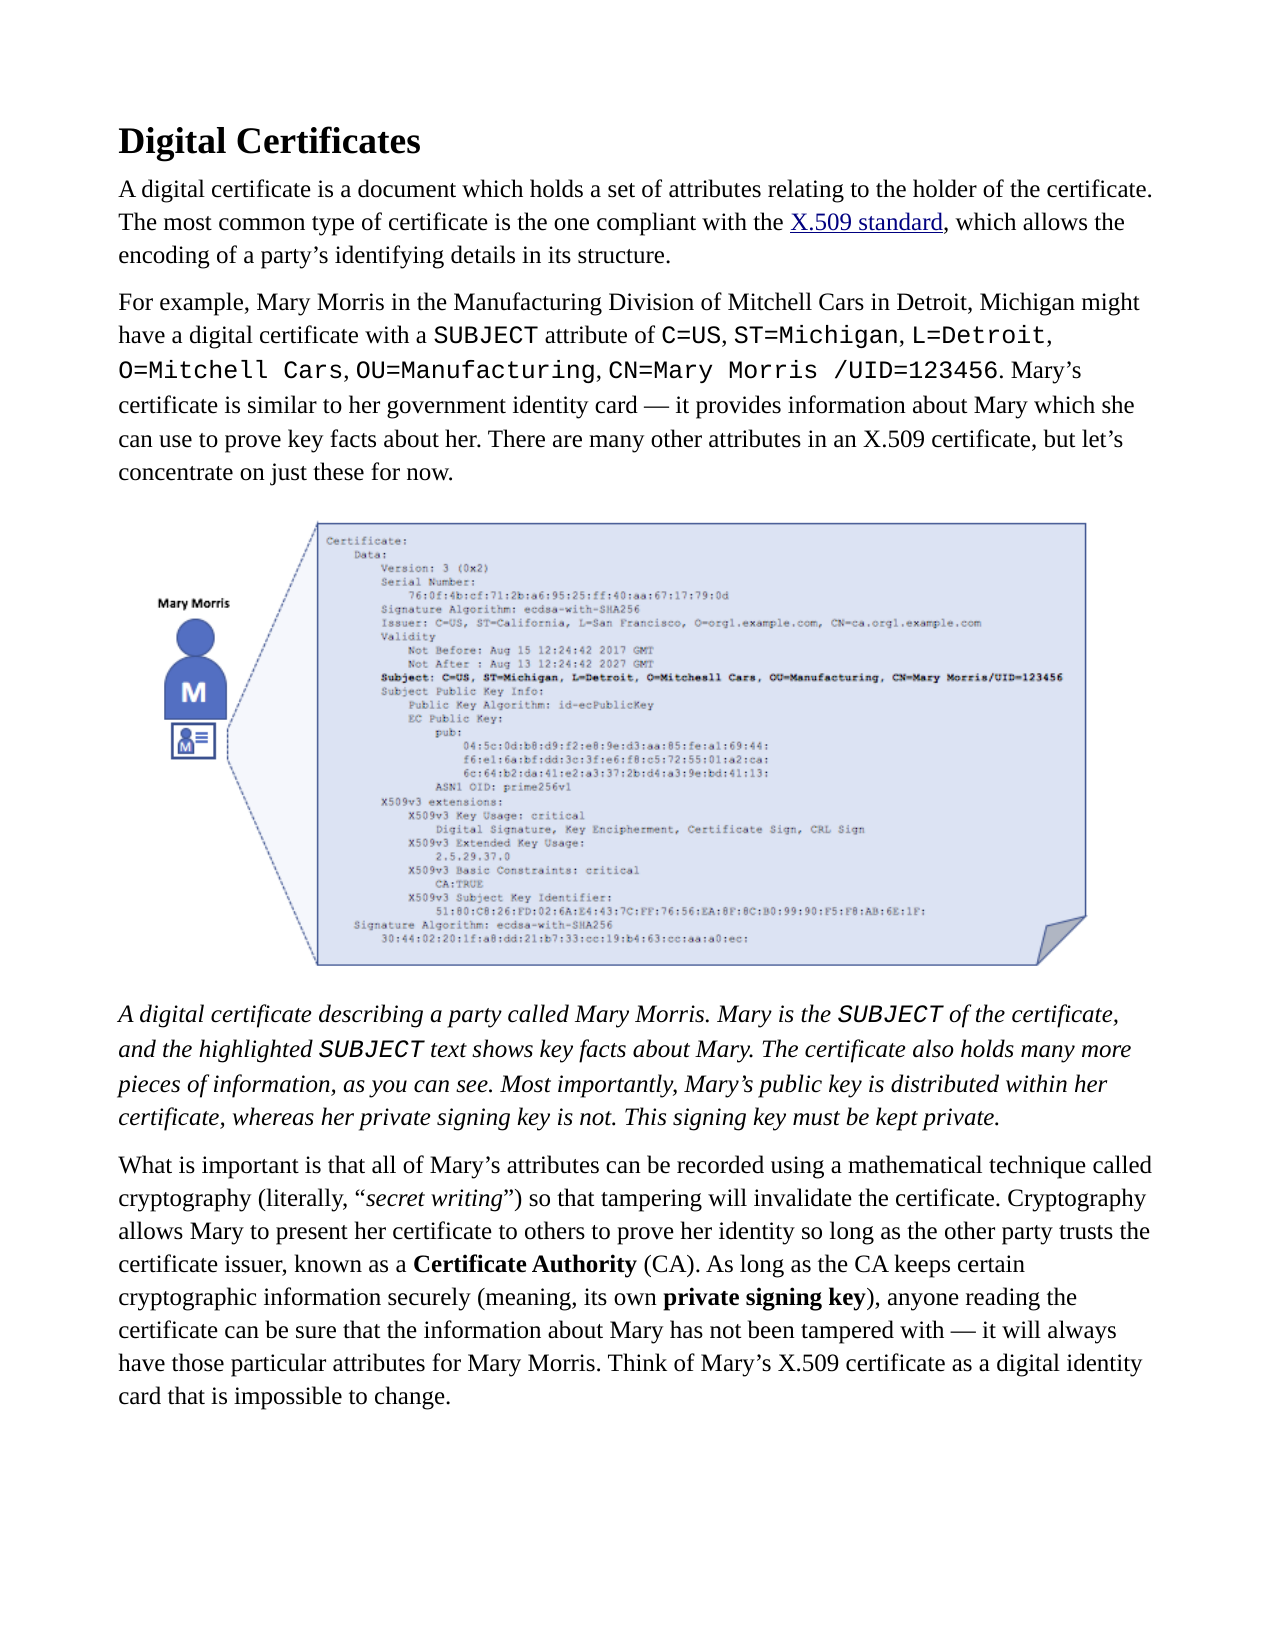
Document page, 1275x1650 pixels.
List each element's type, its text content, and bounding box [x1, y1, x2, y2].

subtitle Digital Certificates [118, 118, 1157, 161]
text A digital certificate is a document which holds a set of attributes relating to the holder of the certificate. The most common type of certificate is the one compliant with the X.509 standard, which allows the encoding of a party’s identifying details in its structure. [118, 174, 1157, 268]
text What is important is that all of Mary’s attributes can be recorded using a mathematical technique called cryptography (literally, “secret writing”) so that tampering will invalidate the certificate. Cryptography allows Mary to present her certificate to others to prove her identity so long as the other party trusts the certificate issuer, known as a Certificate Authority (CA). As long as the CA keeps certain cryptographic information securely (meaning, its own private signing key), anyone reading the certificate can be sure that the information about Mary has not been tampered with — it will always have those particular attributes for Mary Morris. Think of Mary’s X.509 certificate as a digital identity card that is impossible to change. [118, 1150, 1157, 1410]
picture [118, 504, 1141, 981]
text A digital certificate describing a party called Mary Morris. Mary is the SUBJECT of the certificate, and the highlighted SUBJECT text shows key facts about Mary. The certificate also holds many more pieces of information, as you can see. Most importantly, Mary’s public key is distributed within her certificate, whereas her private signing key is not. This signing key must be kept private. [118, 999, 1157, 1131]
text For example, Mary Morris in the Manufacturing Division of Mitchell Cars in Detroit, Michigan might have a digital certificate with a SUBJECT attribute of C=US, ST=Michigan, L=Detroit, O=Mitchell Cars, OU=Manufacturing, CN=Mary Morris /UID=123456. Mary’s certificate is similar to her government identity card — it provides information about Mary which she can use to prove key facts about her. There are many other attributes in an X.509 certificate, but let’s concentrate on just these for now. [118, 287, 1157, 485]
